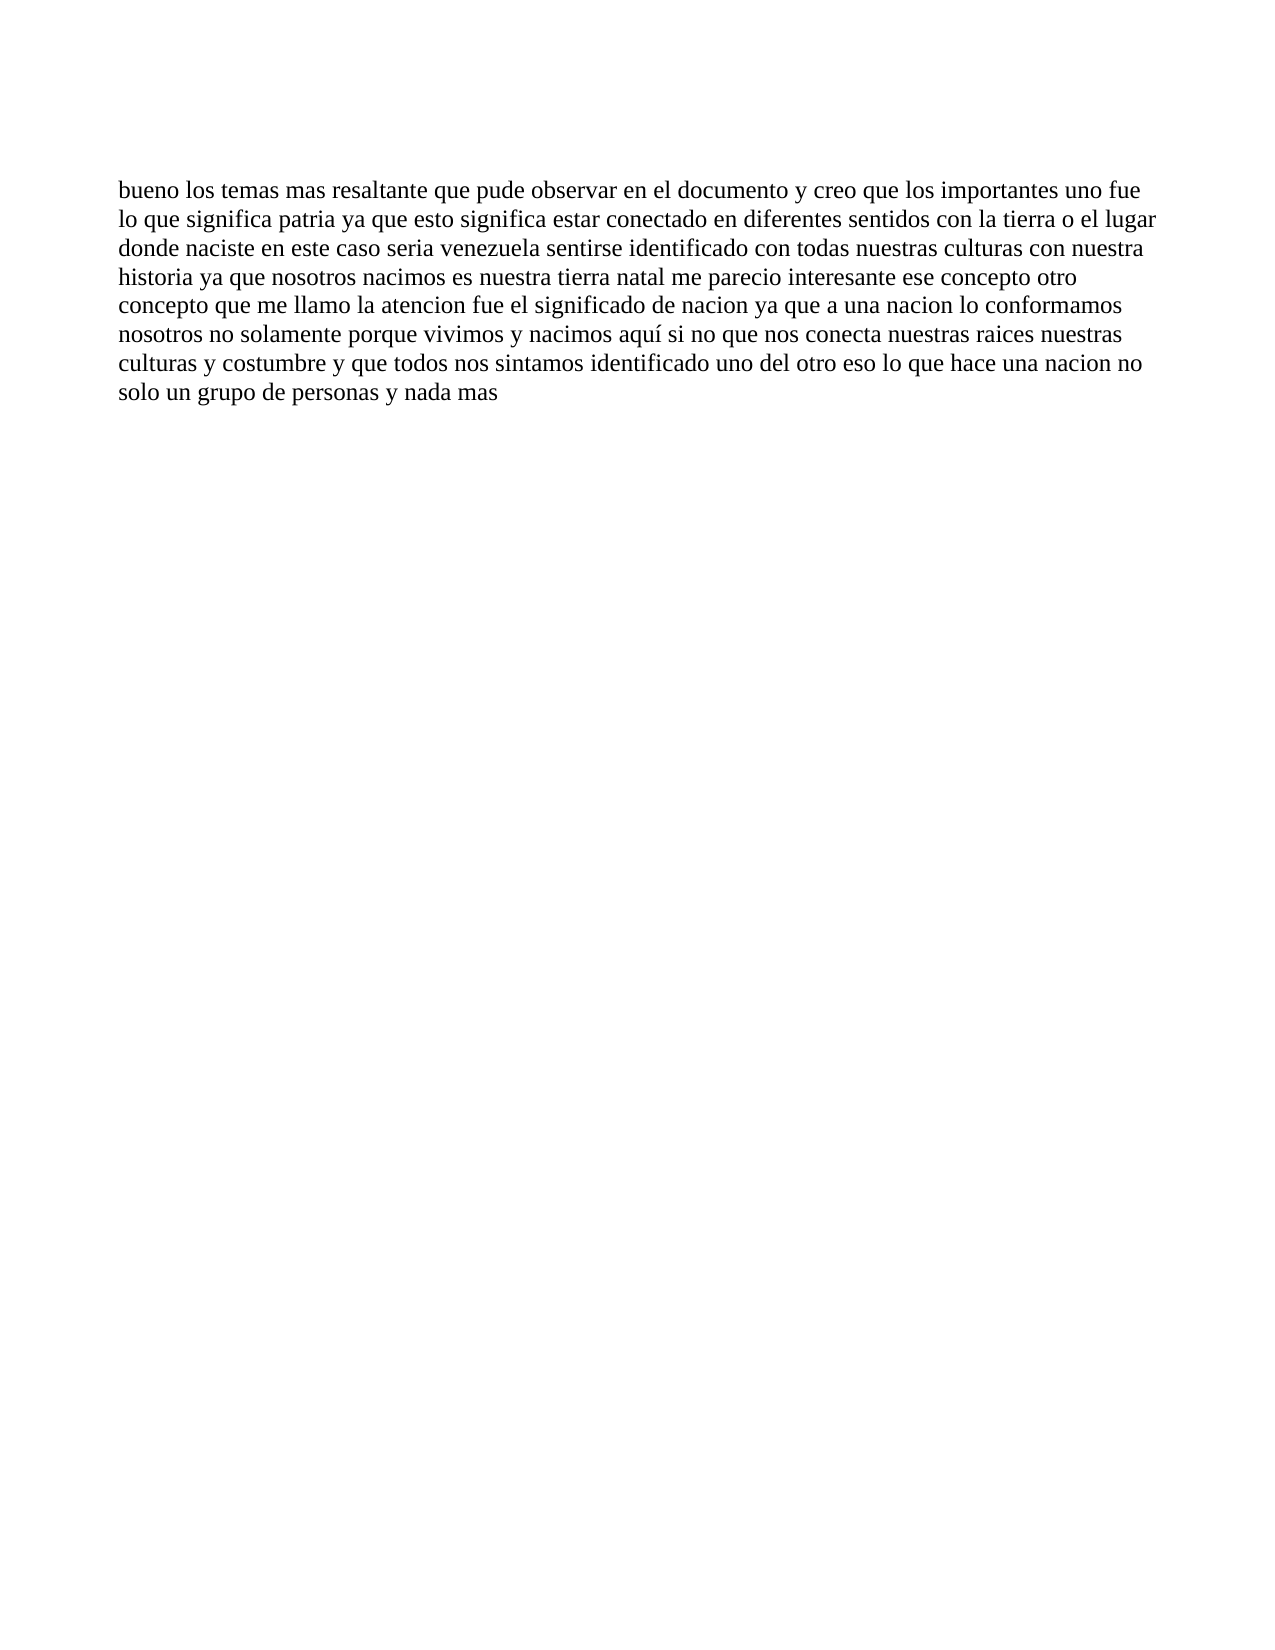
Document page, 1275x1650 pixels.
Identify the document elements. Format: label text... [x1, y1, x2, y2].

text bueno los temas mas resaltante que pude observar en el documento y creo que los importantes uno fue lo que significa patria ya que esto significa estar conectado en diferentes sentidos con la tierra o el lugar donde naciste en este caso seria venezuela sentirse identificado con todas nuestras culturas con nuestra historia ya que nosotros nacimos es nuestra tierra natal me parecio interesante ese concepto otro concepto que me llamo la atencion fue el significado de nacion ya que a una nacion lo conformamos nosotros no solamente porque vivimos y nacimos aquí si no que nos conecta nuestras raices nuestras culturas y costumbre y que todos nos sintamos identificado uno del otro eso lo que hace una nacion no solo un grupo de personas y nada mas [118, 176, 1157, 406]
